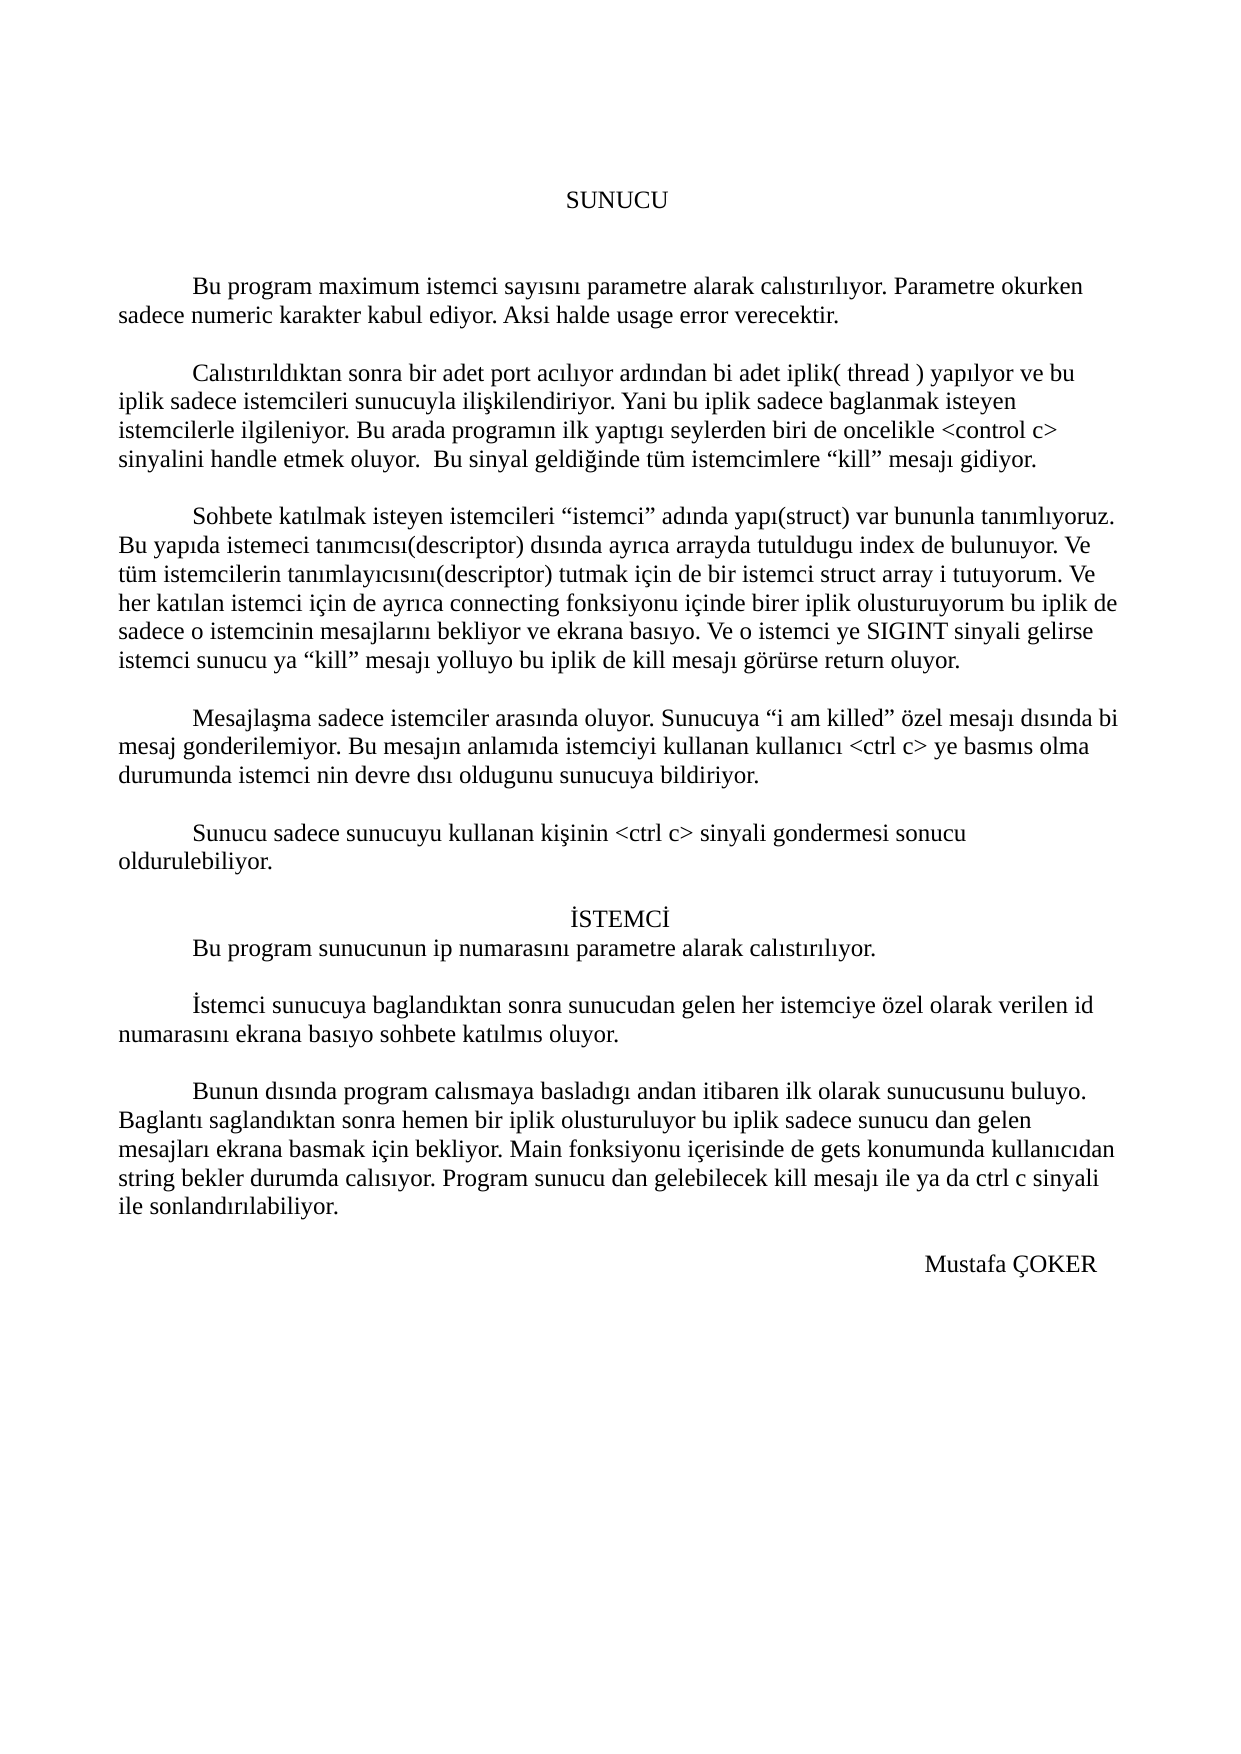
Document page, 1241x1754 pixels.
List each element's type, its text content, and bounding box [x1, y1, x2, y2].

text İstemci sunucuya baglandıktan sonra sunucudan gelen her istemciye özel olarak verilen id numarasını ekrana basıyo sohbete katılmıs oluyor. [118, 990, 1122, 1048]
text Mustafa ÇOKER [118, 1249, 1122, 1278]
text SUNUCU [118, 185, 1122, 214]
text Calıstırıldıktan sonra bir adet port acılıyor ardından bi adet iplik( thread ) yapılyor ve bu iplik sadece istemcileri sunucuyla ilişkilendiriyor. Yani bu iplik sadece baglanmak isteyen istemcilerle ilgileniyor. Bu arada programın ilk yaptıgı seylerden biri de oncelikle <control c> sinyalini handle etmek oluyor. Bu sinyal geldiğinde tüm istemcimlere “kill” mesajı gidiyor. [118, 358, 1122, 473]
text Bu program sunucunun ip numarasını parametre alarak calıstırılıyor. [118, 933, 1122, 961]
text İSTEMCİ [118, 904, 1122, 933]
text Sunucu sadece sunucuyu kullanan kişinin <ctrl c> sinyali gondermesi sonucu oldurulebiliyor. [118, 818, 1122, 875]
text Bunun dısında program calısmaya basladıgı andan itibaren ilk olarak sunucusunu buluyo. Baglantı saglandıktan sonra hemen bir iplik olusturuluyor bu iplik sadece sunucu dan gelen mesajları ekrana basmak için bekliyor. Main fonksiyonu içerisinde de gets konumunda kullanıcıdan string bekler durumda calısıyor. Program sunucu dan gelebilecek kill mesajı ile ya da ctrl c sinyali ile sonlandırılabiliyor. [118, 1076, 1122, 1220]
text Mesajlaşma sadece istemciler arasında oluyor. Sunucuya “i am killed” özel mesajı dısında bi mesaj gonderilemiyor. Bu mesajın anlamıda istemciyi kullanan kullanıcı <ctrl c> ye basmıs olma durumunda istemci nin devre dısı oldugunu sunucuya bildiriyor. [118, 703, 1122, 789]
text Sohbete katılmak isteyen istemcileri “istemci” adında yapı(struct) var bununla tanımlıyoruz. Bu yapıda istemeci tanımcısı(descriptor) dısında ayrıca arrayda tutuldugu index de bulunuyor. Ve tüm istemcilerin tanımlayıcısını(descriptor) tutmak için de bir istemci struct array i tutuyorum. Ve her katılan istemci için de ayrıca connecting fonksiyonu içinde birer iplik olusturuyorum bu iplik de sadece o istemcinin mesajlarını bekliyor ve ekrana basıyo. Ve o istemci ye SIGINT sinyali gelirse istemci sunucu ya “kill” mesajı yolluyo bu iplik de kill mesajı görürse return oluyor. [118, 501, 1122, 674]
text Bu program maximum istemci sayısını parametre alarak calıstırılıyor. Parametre okurken sadece numeric karakter kabul ediyor. Aksi halde usage error verecektir. [118, 271, 1122, 329]
